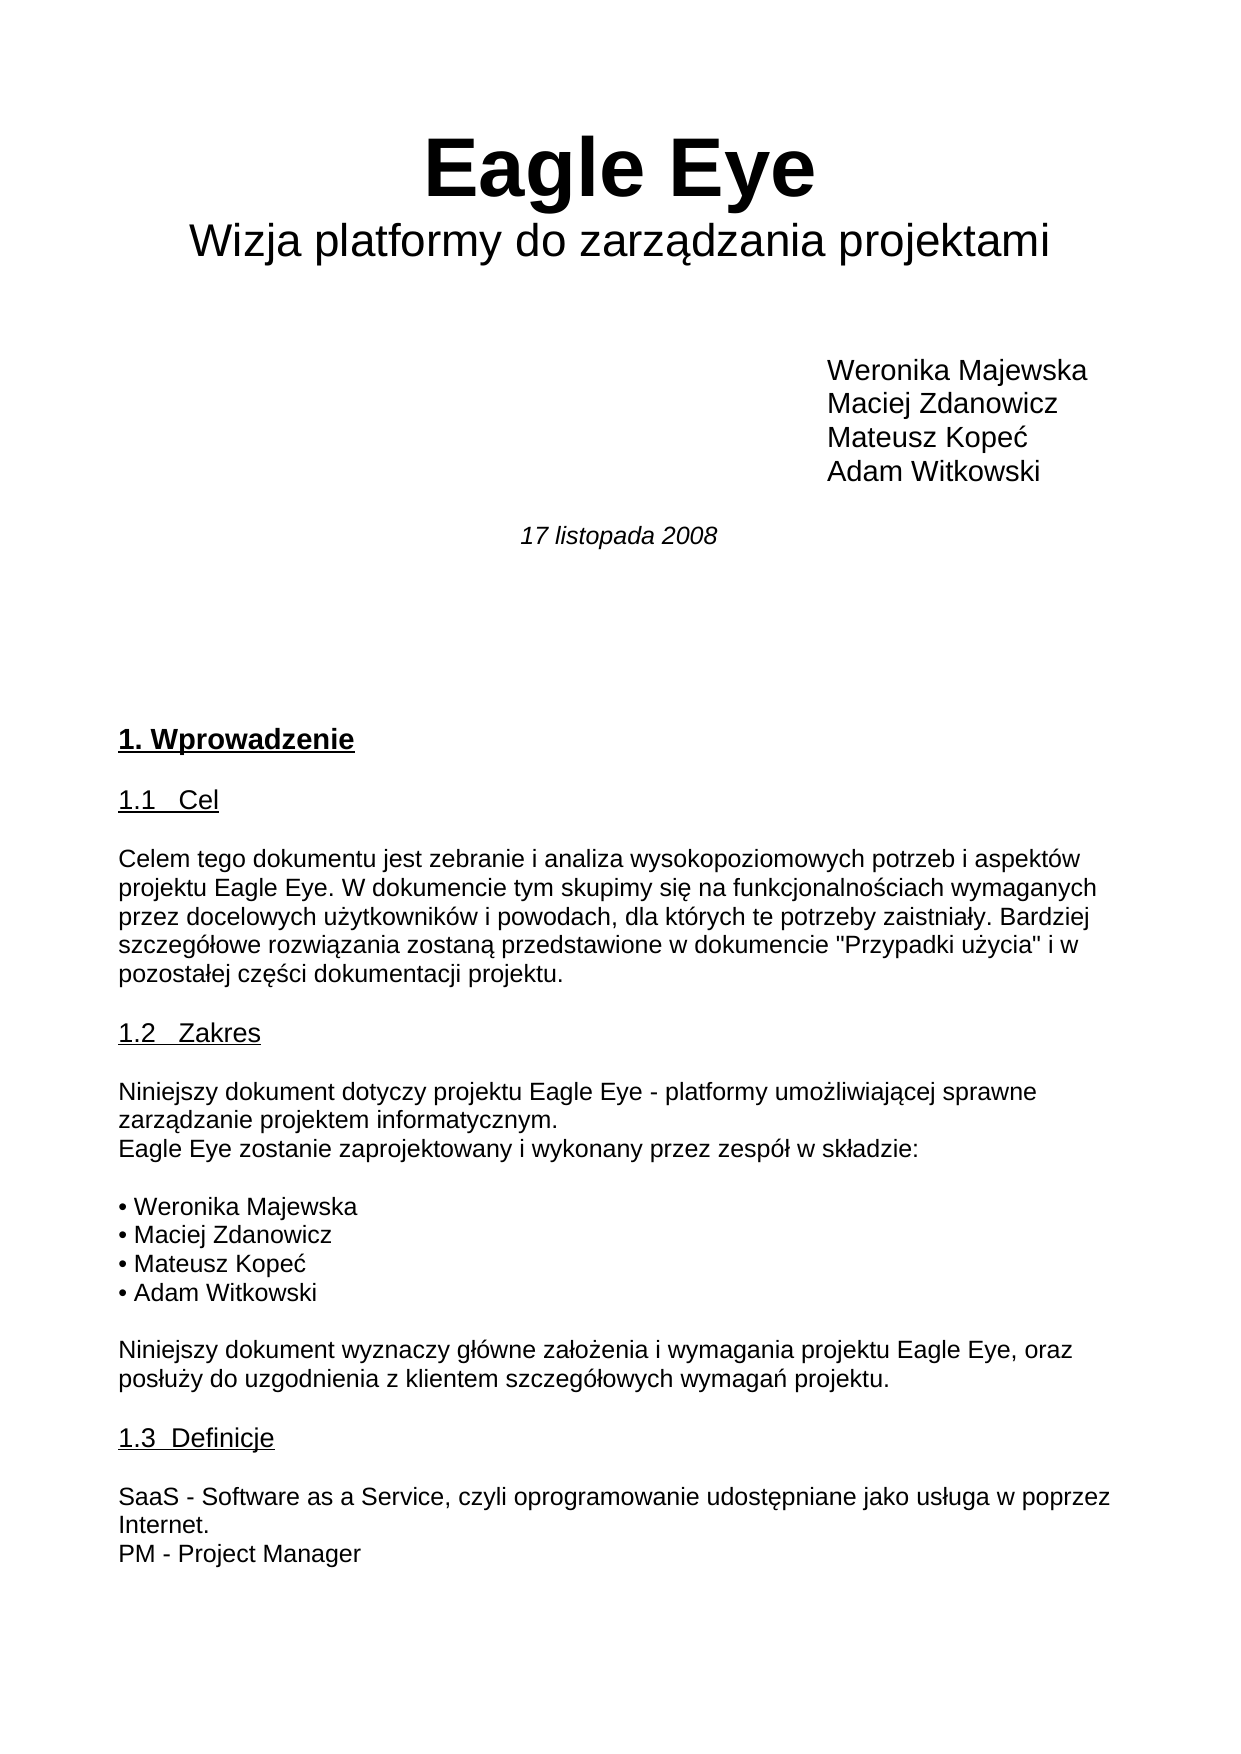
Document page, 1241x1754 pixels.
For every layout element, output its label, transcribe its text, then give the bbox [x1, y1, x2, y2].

text • Weronika Majewska • Maciej Zdanowicz • Mateusz Kopeć • Adam Witkowski [118, 1163, 1122, 1307]
text SaaS - Software as a Service, czyli oprogramowanie udostępniane jako usługa w poprzez Internet. PM - Project Manager [118, 1453, 1122, 1625]
text 1.1 Cel [118, 784, 1122, 815]
text Maciej Zdanowicz [118, 386, 1122, 420]
text Mateusz Kopeć [118, 420, 1122, 453]
text 17 listopada 2008 [118, 521, 1122, 607]
text Niniejszy dokument wyznaczy główne założenia i wymagania projektu Eagle Eye, oraz posłuży do uzgodnienia z klientem szczegółowych wymagań projektu. 1.3 Definicje [118, 1307, 1122, 1453]
text 1. Wprowadzenie [118, 722, 1122, 784]
text Celem tego dokumentu jest zebranie i analiza wysokopoziomowych potrzeb i aspektów projektu Eagle Eye. W dokumencie tym skupimy się na funkcjonalnościach wymaganych przez docelowych użytkowników i powodach, dla których te potrzeby zaistniały. Bardziej szczegółowe rozwiązania zostaną przedstawione w dokumencie "Przypadki użycia" i w pozostałej części dokumentacji projektu. 1.2 Zakres [118, 815, 1122, 1048]
text Weronika Majewska [118, 353, 1122, 386]
text Eagle Eye Wizja platformy do zarządzania projektami [118, 118, 1122, 324]
text Adam Witkowski [118, 453, 1122, 487]
text Niniejszy dokument dotyczy projektu Eagle Eye - platformy umożliwiającej sprawne zarządzanie projektem informatycznym. Eagle Eye zostanie zaprojektowany i wykonany przez zespół w składzie: [118, 1048, 1122, 1163]
